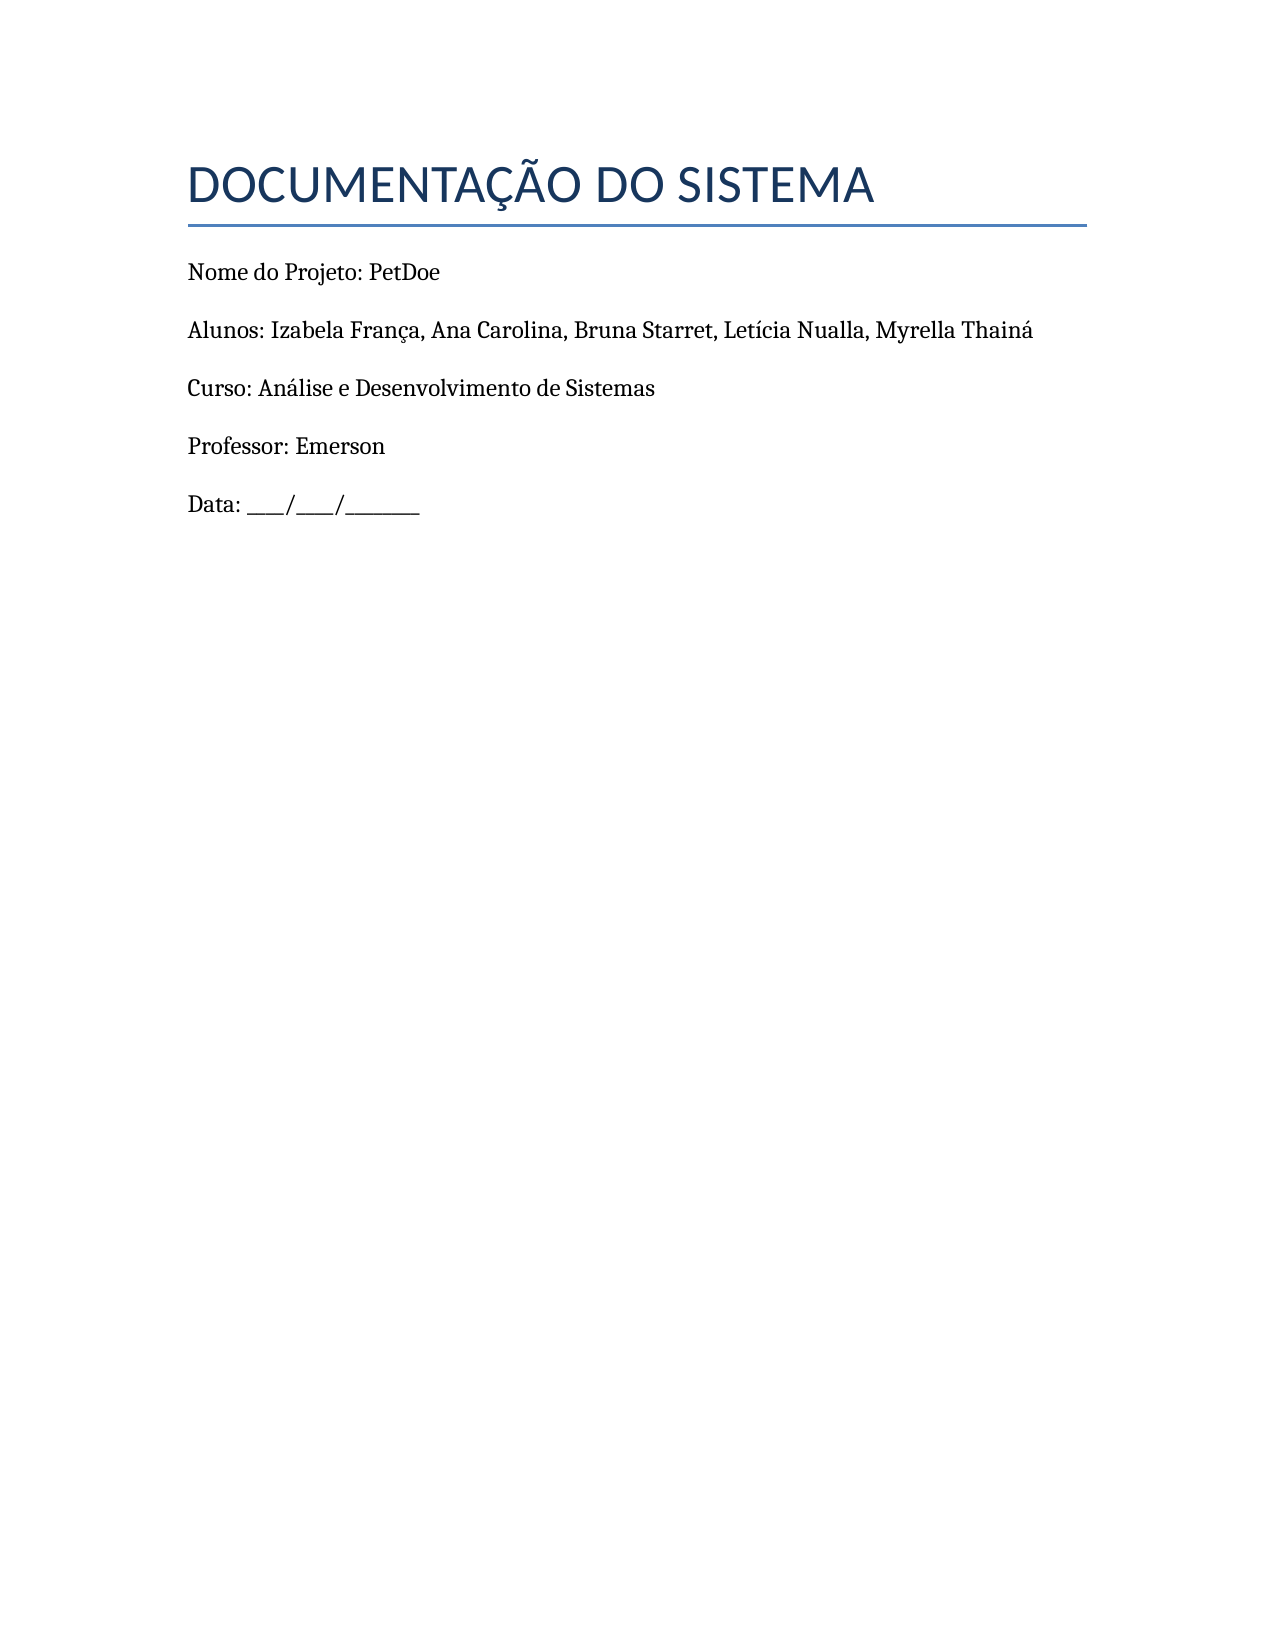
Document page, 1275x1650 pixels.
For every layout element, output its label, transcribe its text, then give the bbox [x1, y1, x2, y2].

text Alunos: Izabela França, Ana Carolina, Bruna Starret, Letícia Nualla, Myrella Thainá [187, 316, 1087, 344]
text Data: ____/____/________ [187, 490, 1087, 519]
text Nome do Projeto: PetDoe [187, 258, 1087, 287]
text Professor: Emerson [187, 432, 1087, 461]
text Curso: Análise e Desenvolvimento de Sistemas [187, 374, 1087, 403]
title DOCUMENTAÇÃO DO SISTEMA [187, 150, 1087, 227]
